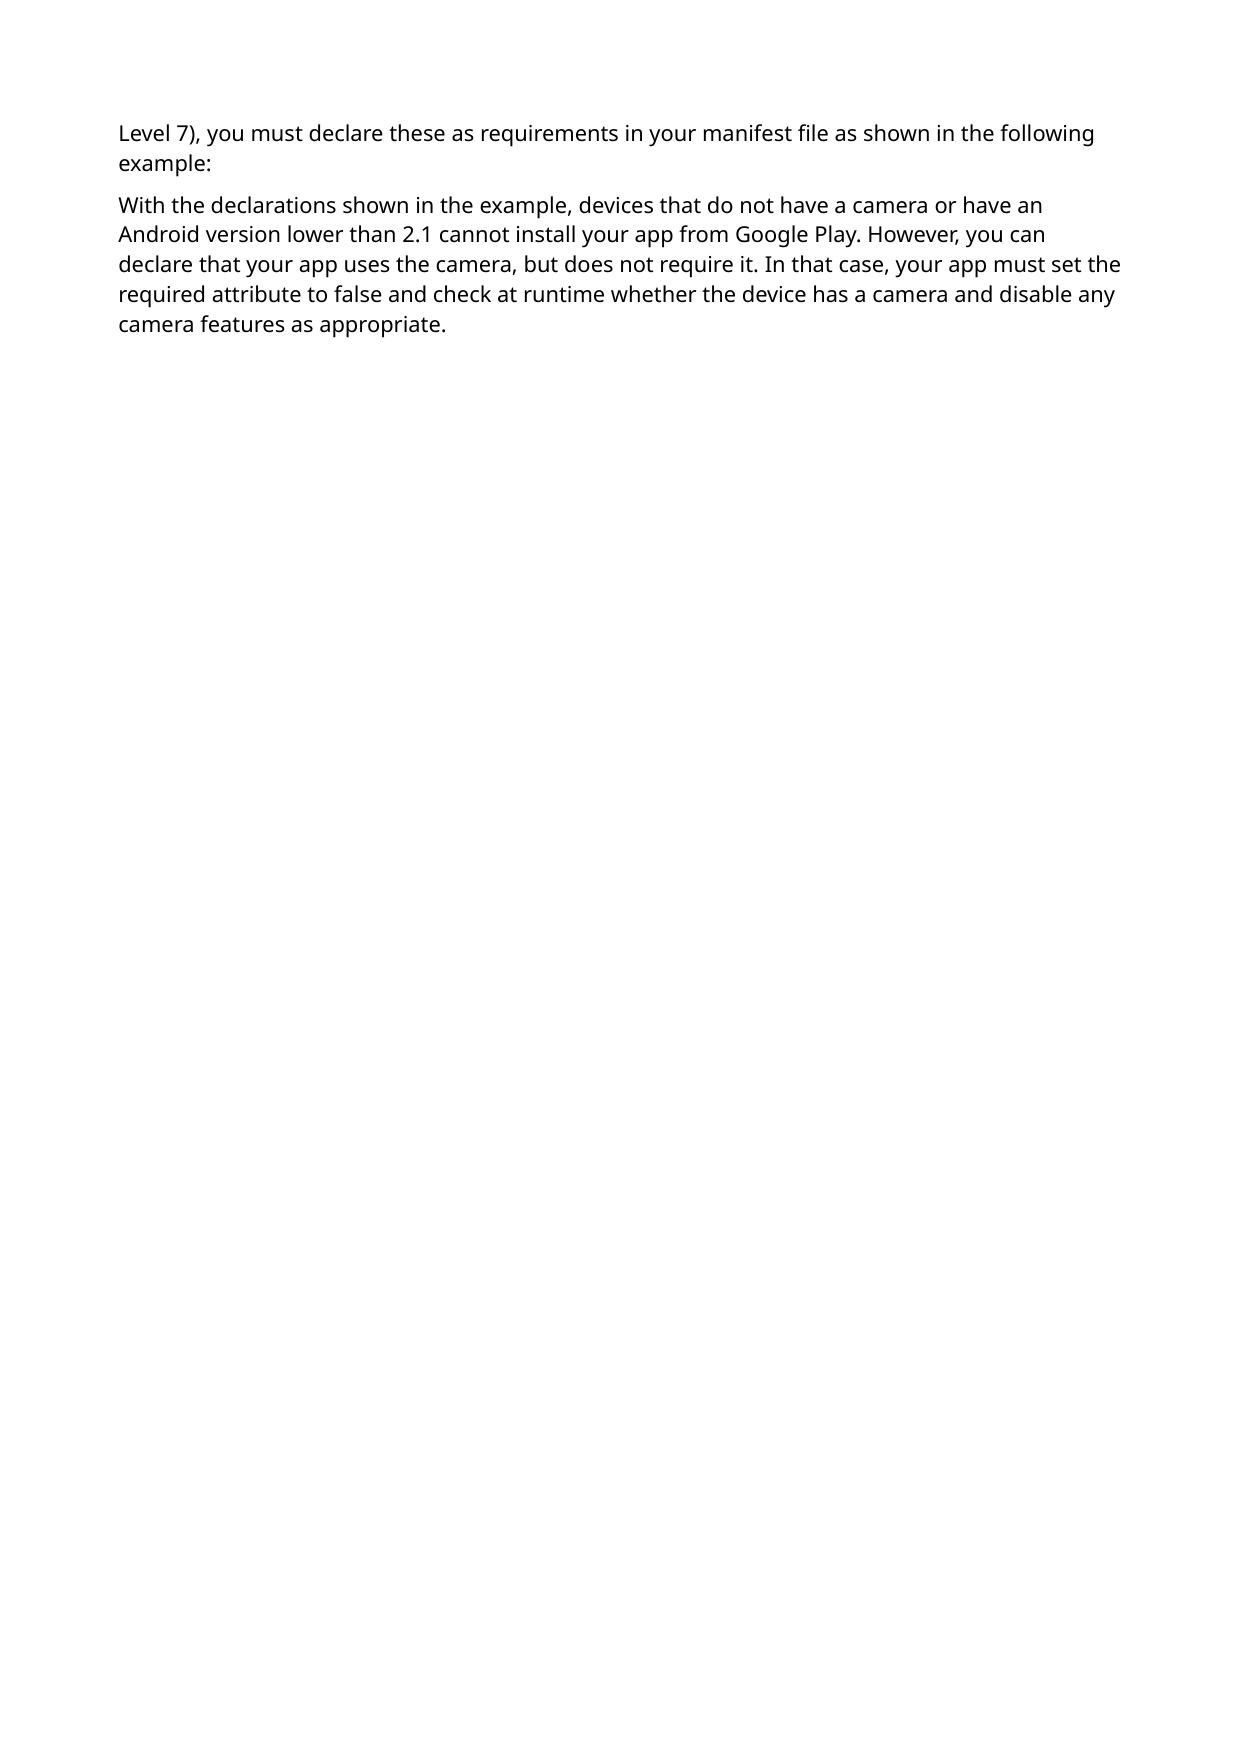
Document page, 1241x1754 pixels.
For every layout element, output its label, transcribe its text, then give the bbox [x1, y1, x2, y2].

text Level 7), you must declare these as requirements in your manifest file as shown in the following example: [118, 118, 1122, 178]
text With the declarations shown in the example, devices that do not have a camera or have an Android version lower than 2.1 cannot install your app from Google Play. However, you can declare that your app uses the camera, but does not require it. In that case, your app must set the required attribute to false and check at runtime whether the device has a camera and disable any camera features as appropriate. [118, 189, 1122, 338]
